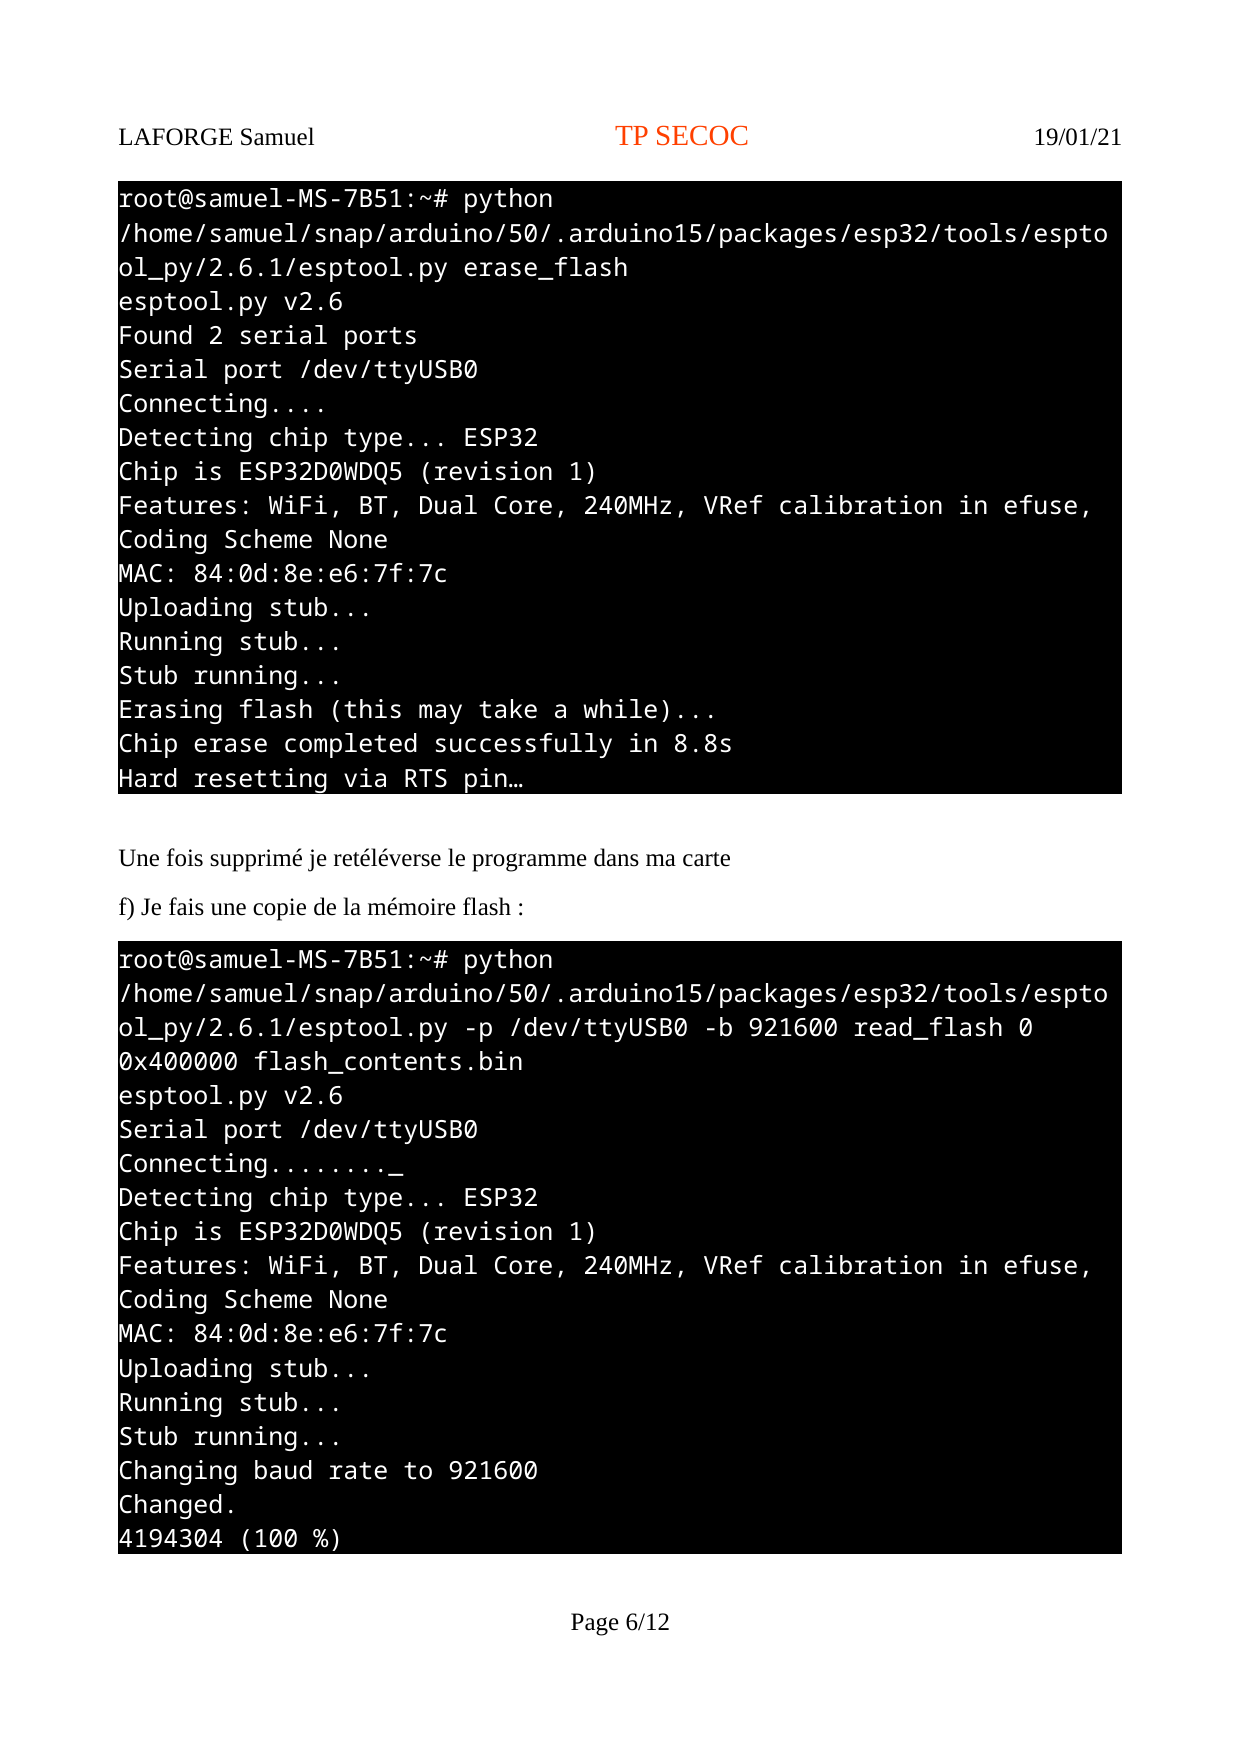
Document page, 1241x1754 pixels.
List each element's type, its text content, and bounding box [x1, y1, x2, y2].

text root@samuel-MS-7B51:~# python /home/samuel/snap/arduino/50/.arduino15/packages/esp32/tools/esptool_py/2.6.1/esptool.py erase_flash [118, 181, 1122, 283]
text Changed. [118, 1486, 1122, 1521]
text Features: WiFi, BT, Dual Core, 240MHz, VRef calibration in efuse, Coding Scheme None [118, 488, 1122, 556]
text Stub running... [118, 658, 1122, 692]
text Serial port /dev/ttyUSB0 [118, 1112, 1122, 1146]
text Erasing flash (this may take a while)... [118, 692, 1122, 726]
text Connecting.... [118, 386, 1122, 419]
text Running stub... [118, 624, 1122, 658]
text Hard resetting via RTS pin… [118, 760, 1122, 794]
text f) Je fais une copie de la mémoire flash : [118, 892, 1122, 921]
text esptool.py v2.6 [118, 1078, 1122, 1112]
text Detecting chip type... ESP32 [118, 1180, 1122, 1214]
text Stub running... [118, 1418, 1122, 1452]
text Connecting........_ [118, 1146, 1122, 1180]
text Uploading stub... [118, 590, 1122, 624]
text Changing baud rate to 921600 [118, 1452, 1122, 1486]
text Uploading stub... [118, 1350, 1122, 1384]
text Serial port /dev/ttyUSB0 [118, 351, 1122, 386]
text Features: WiFi, BT, Dual Core, 240MHz, VRef calibration in efuse, Coding Scheme None [118, 1248, 1122, 1316]
text MAC: 84:0d:8e:e6:7f:7c [118, 1316, 1122, 1350]
text Une fois supprimé je retéléverse le programme dans ma carte [118, 843, 1122, 872]
text 4194304 (100 %) [118, 1521, 1122, 1554]
text esptool.py v2.6 [118, 283, 1122, 317]
text Running stub... [118, 1384, 1122, 1418]
text Detecting chip type... ESP32 [118, 419, 1122, 454]
text root@samuel-MS-7B51:~# python /home/samuel/snap/arduino/50/.arduino15/packages/esp32/tools/esptool_py/2.6.1/esptool.py -p /dev/ttyUSB0 -b 921600 read_flash 0 0x400000 flash_contents.bin [118, 941, 1122, 1078]
text Chip erase completed successfully in 8.8s [118, 726, 1122, 760]
text Found 2 serial ports [118, 317, 1122, 351]
text MAC: 84:0d:8e:e6:7f:7c [118, 556, 1122, 590]
text Chip is ESP32D0WDQ5 (revision 1) [118, 1214, 1122, 1248]
text Chip is ESP32D0WDQ5 (revision 1) [118, 454, 1122, 488]
